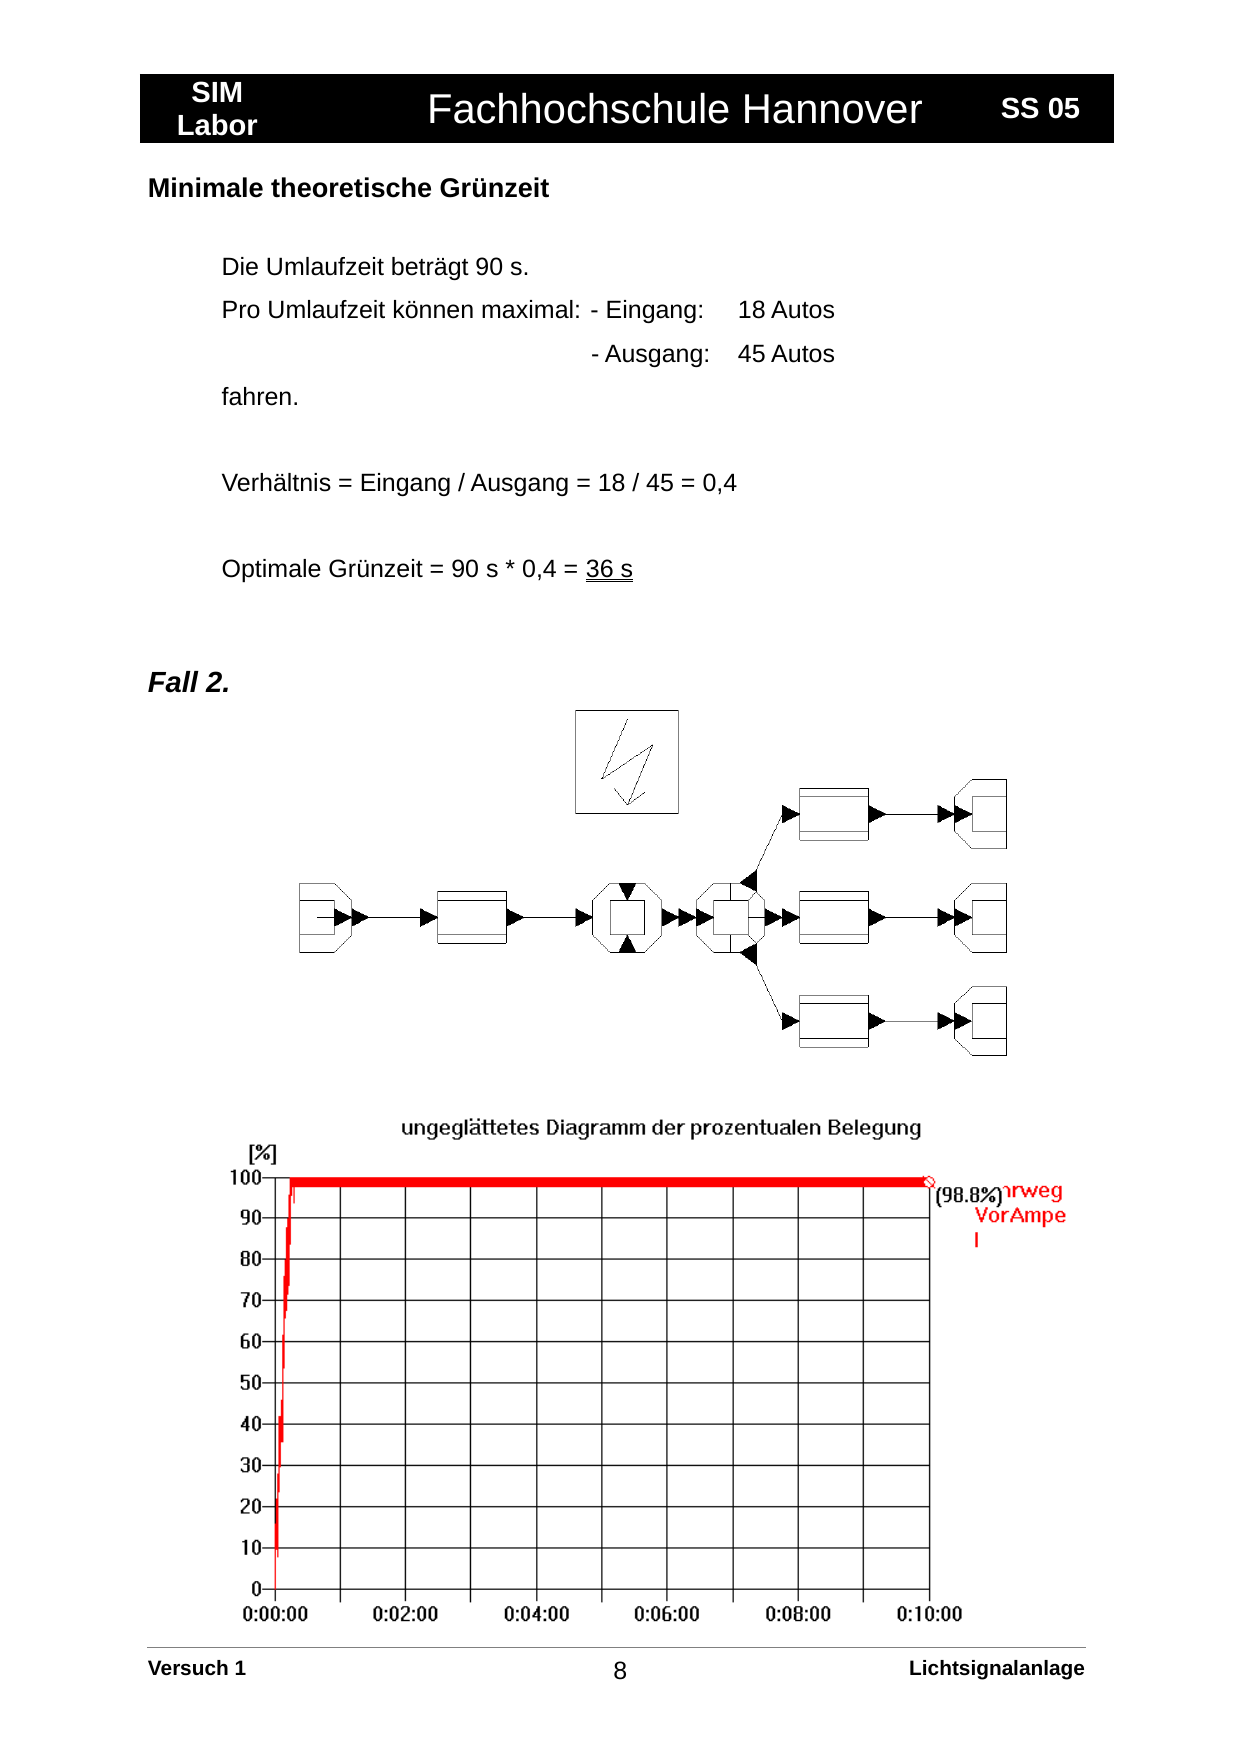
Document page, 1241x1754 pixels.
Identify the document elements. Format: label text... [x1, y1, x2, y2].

text Pro Umlaufzeit können maximal: - Eingang: 18 Autos [221, 295, 1093, 324]
text Optimale Grünzeit = 90 s * 0,4 = 36 s [148, 554, 1093, 583]
text - Ausgang: 45 Autos [517, 338, 1093, 367]
picture [295, 705, 1012, 1059]
subtitle Fall 2. [148, 665, 1093, 699]
text Verhältnis = Eingang / Ausgang = 18 / 45 = 0,4 [148, 468, 1093, 497]
subtitle Minimale theoretische Grünzeit [148, 172, 1093, 203]
picture [221, 1116, 1073, 1625]
text fahren. [148, 382, 1093, 410]
text Die Umlaufzeit beträgt 90 s. [221, 252, 1093, 281]
